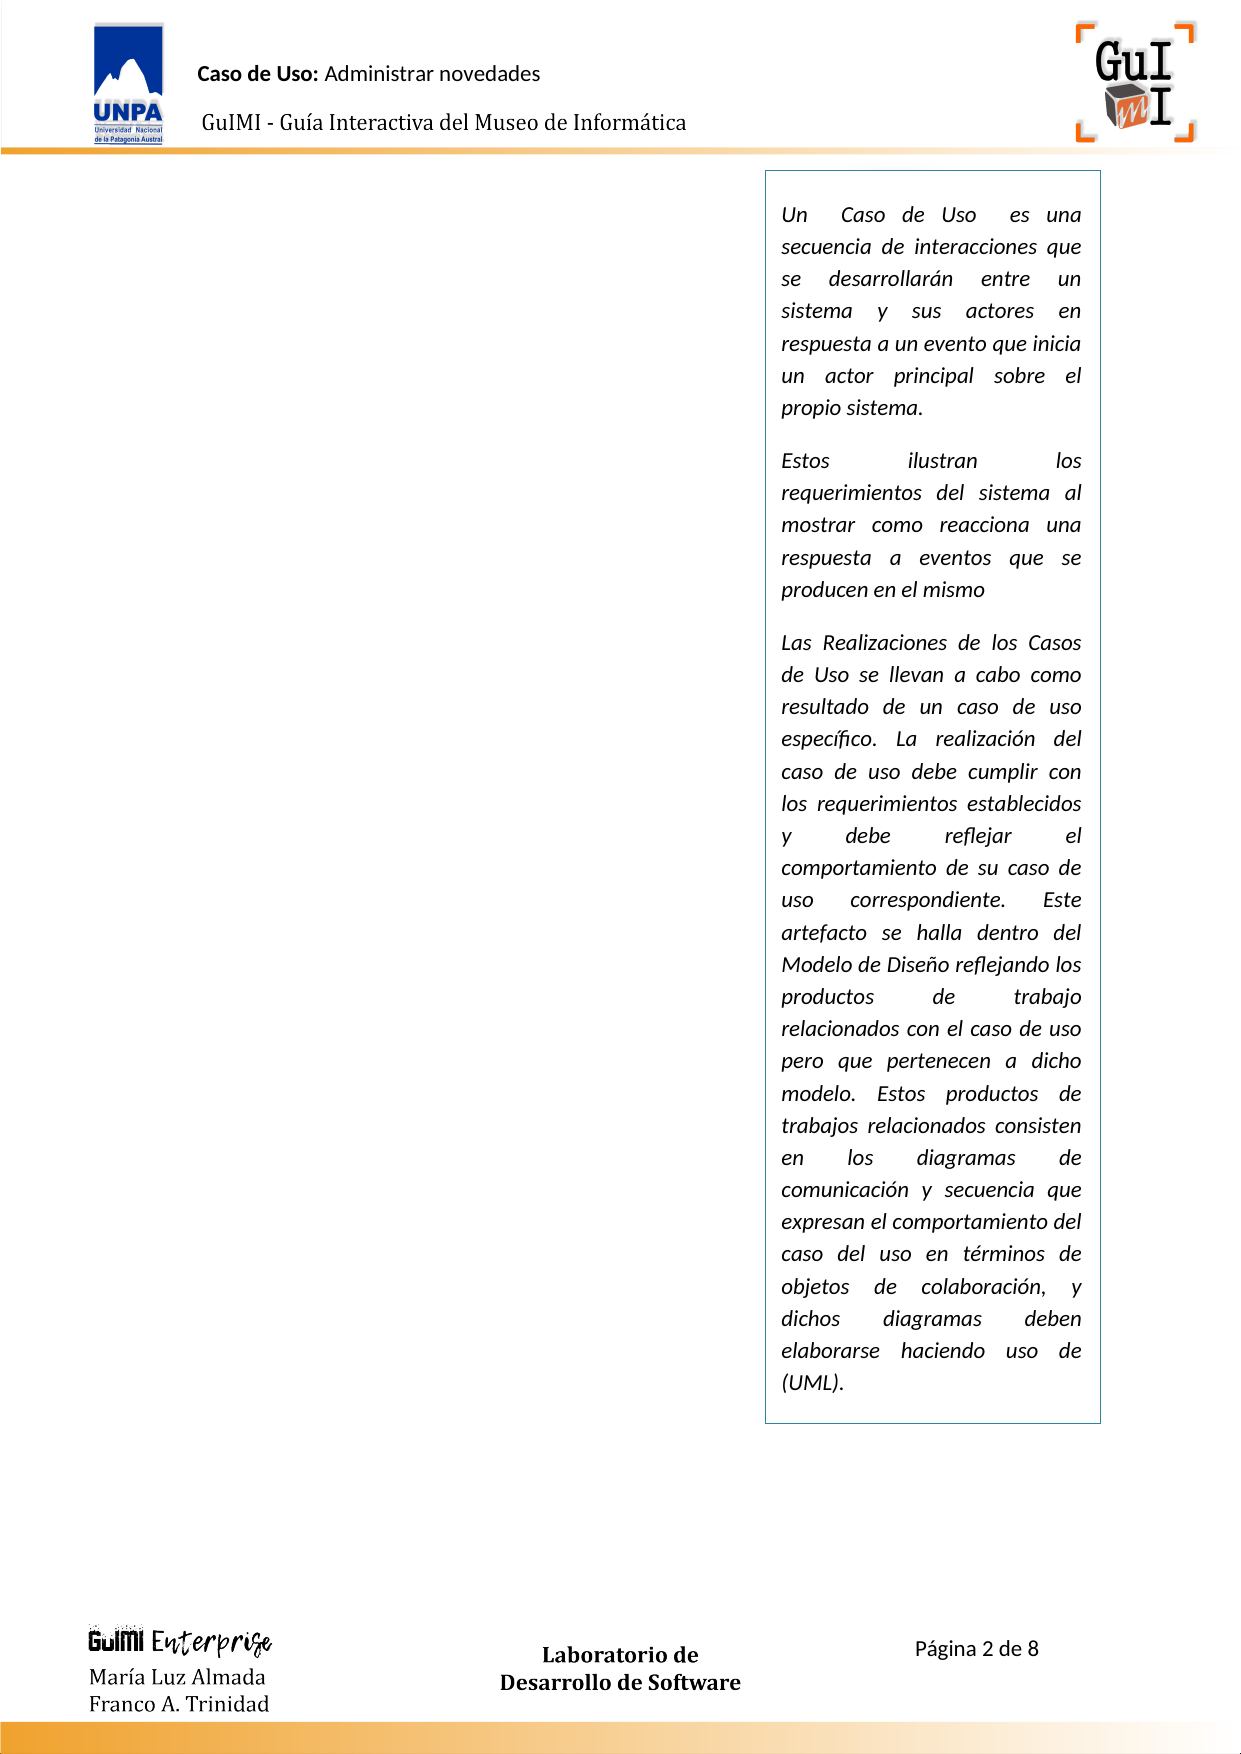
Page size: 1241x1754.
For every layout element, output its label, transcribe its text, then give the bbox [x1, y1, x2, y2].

text Un Caso de Uso es una secuencia de interacciones que se desarrollarán entre un sistema y sus actores en respuesta a un evento que inicia un actor principal sobre el propio sistema. [781, 200, 1084, 421]
picture [772, 161, 1014, 170]
text Las Realizaciones de los Casos de Uso se llevan a cabo como resultado de un caso de uso específico. La realización del caso de uso debe cumplir con los requerimientos establecidos y debe reflejar el comportamiento de su caso de uso correspondiente. Este artefacto se halla dentro del Modelo de Diseño reflejando los productos de trabajo relacionados con el caso de uso pero que pertenecen a dicho modelo. Estos productos de trabajos relacionados consisten en los diagramas de comunicación y secuencia que expresan el comportamiento del caso del uso en términos de objetos de colaboración, y dichos diagramas deben elaborarse haciendo uso de (UML). [781, 628, 1084, 1396]
text Estos ilustran los requerimientos del sistema al mostrar como reacciona una respuesta a eventos que se producen en el mismo [781, 446, 1084, 603]
picture [0, 1613, 1241, 1754]
picture [0, 0, 1241, 155]
